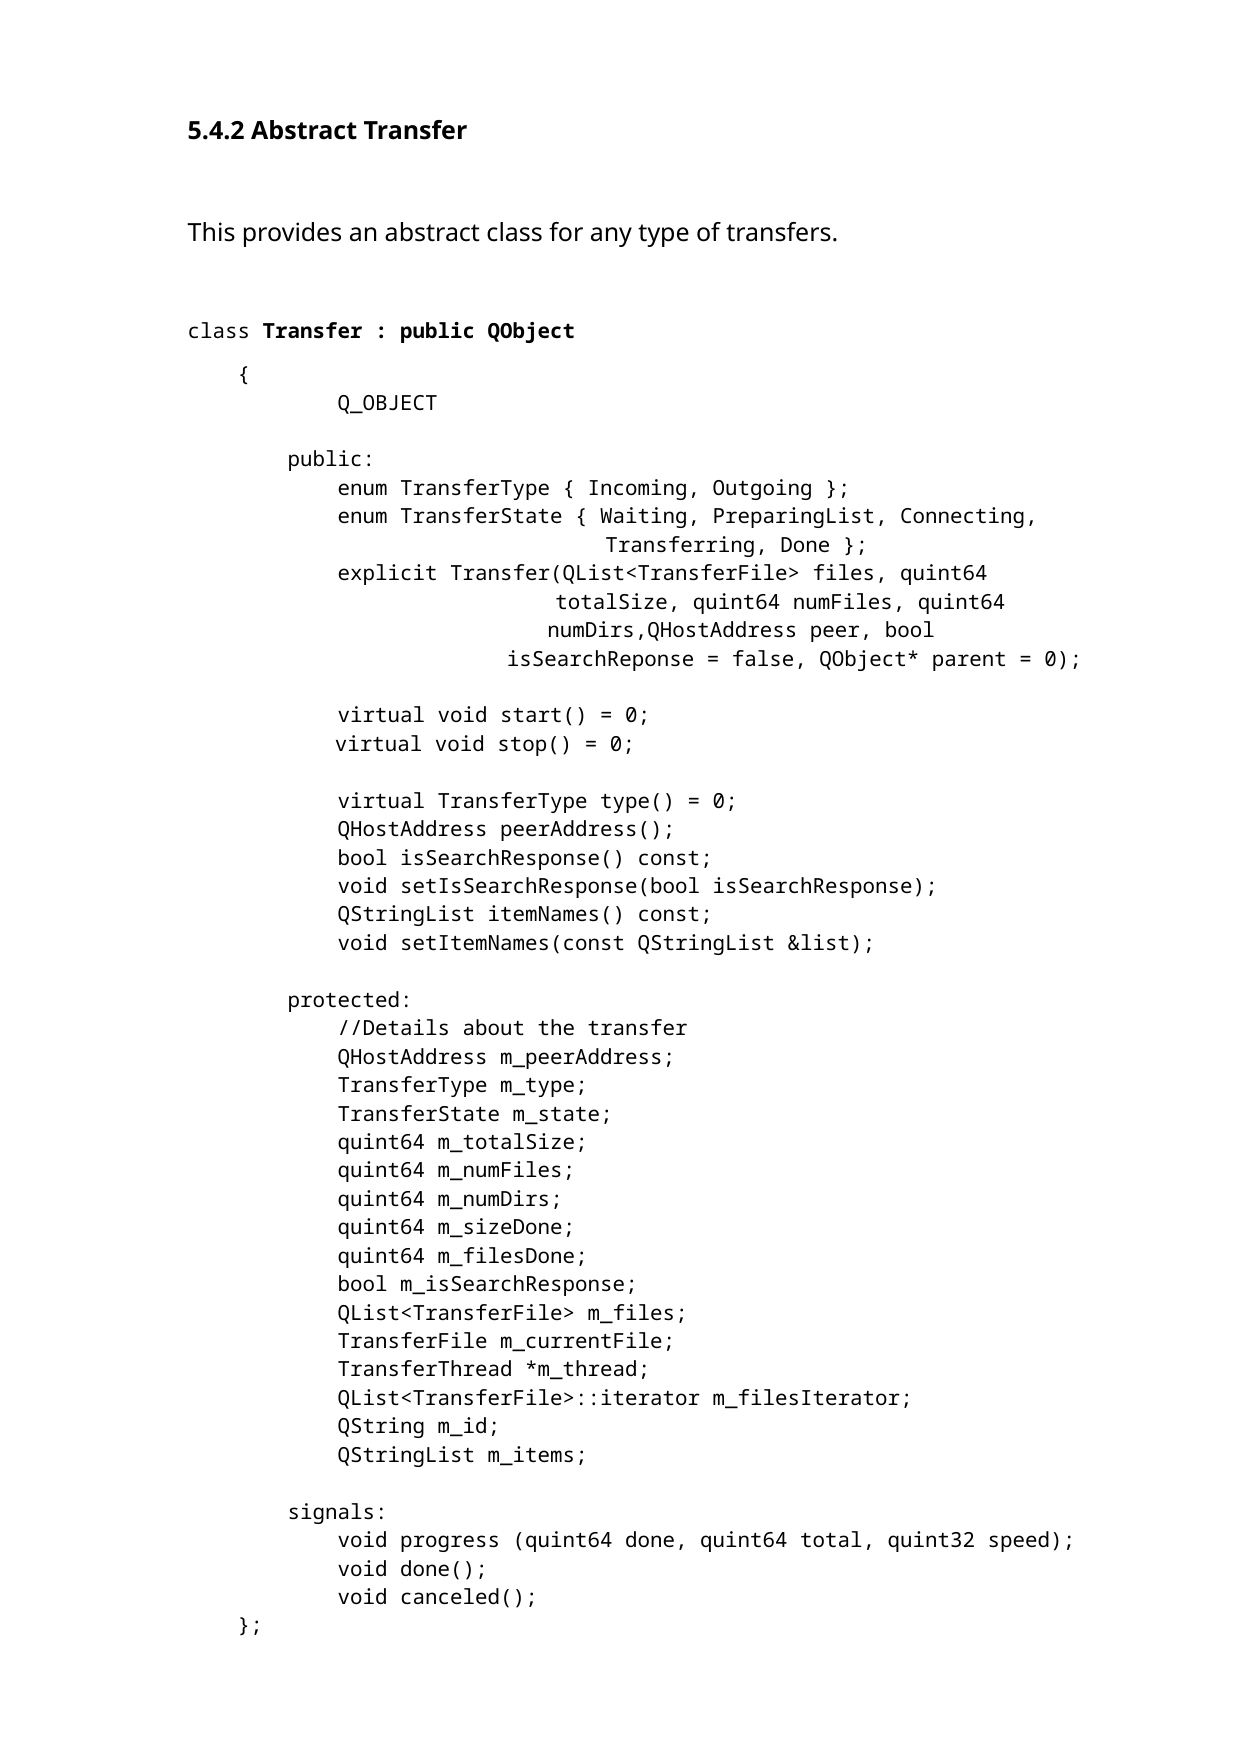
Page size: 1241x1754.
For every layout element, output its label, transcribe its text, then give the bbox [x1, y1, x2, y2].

text virtual void stop() = 0; [187, 729, 1091, 757]
text quint64 m_numFiles; [187, 1156, 1091, 1184]
text QStringList m_items; [187, 1440, 1091, 1468]
text Q_OBJECT [187, 388, 1091, 416]
text { [187, 359, 1091, 388]
text enum TransferType { Incoming, Outgoing }; [187, 473, 1091, 501]
text class Transfer : public QObject [187, 317, 1091, 345]
text quint64 m_filesDone; [187, 1241, 1091, 1269]
text virtual TransferType type() = 0; [187, 786, 1091, 814]
text This provides an abstract class for any type of transfers. [187, 214, 1091, 249]
text quint64 m_totalSize; [187, 1127, 1091, 1156]
text signals: [187, 1497, 1091, 1525]
text QList<TransferFile>::iterator m_filesIterator; [187, 1383, 1091, 1411]
text enum TransferState { Waiting, PreparingList, Connecting, Transferring, Done }; [187, 501, 1091, 558]
text TransferState m_state; [187, 1099, 1091, 1127]
text bool m_isSearchResponse; [187, 1269, 1091, 1298]
text QString m_id; [187, 1411, 1091, 1440]
text explicit Transfer(QList<TransferFile> files, quint64 totalSize, quint64 numFiles, quint64 numDirs,QHostAddress peer, bool isSearchReponse = false, QObject* parent = 0); [187, 558, 1091, 672]
text bool isSearchResponse() const; [187, 843, 1091, 871]
text quint64 m_numDirs; [187, 1184, 1091, 1212]
text protected: [187, 985, 1091, 1013]
text void setIsSearchResponse(bool isSearchResponse); [187, 871, 1091, 899]
text }; [187, 1611, 1091, 1639]
text virtual void start() = 0; [187, 701, 1091, 729]
text TransferType m_type; [187, 1070, 1091, 1099]
text //Details about the transfer [187, 1013, 1091, 1042]
text QList<TransferFile> m_files; [187, 1298, 1091, 1326]
text 5.4.2 Abstract Transfer [187, 112, 1091, 147]
text void done(); [187, 1554, 1091, 1582]
text TransferThread *m_thread; [187, 1354, 1091, 1383]
text TransferFile m_currentFile; [187, 1326, 1091, 1354]
text public: [187, 444, 1091, 473]
text void setItemNames(const QStringList &list); [187, 928, 1091, 956]
text QHostAddress peerAddress(); [187, 814, 1091, 843]
text void progress (quint64 done, quint64 total, quint32 speed); [187, 1525, 1091, 1554]
text void canceled(); [187, 1582, 1091, 1611]
text QHostAddress m_peerAddress; [187, 1042, 1091, 1070]
text quint64 m_sizeDone; [187, 1212, 1091, 1241]
text QStringList itemNames() const; [187, 899, 1091, 928]
